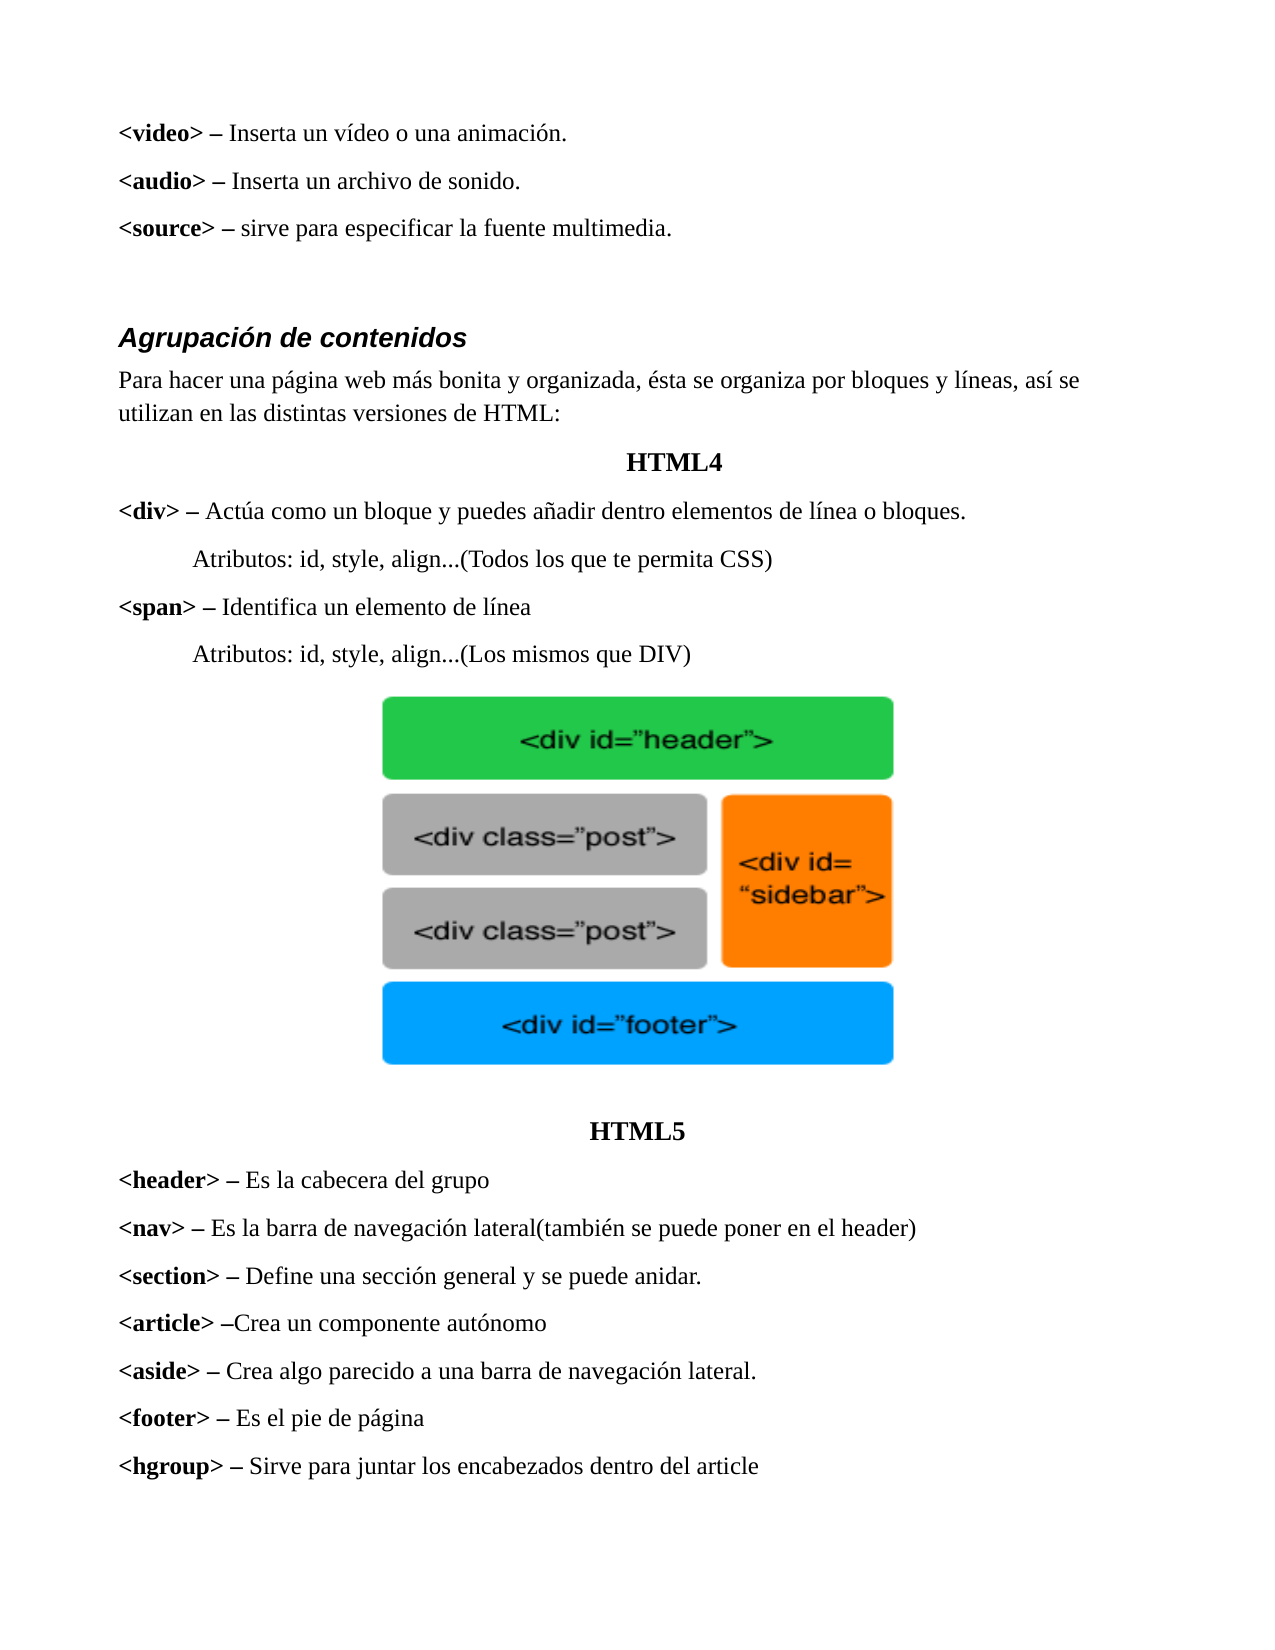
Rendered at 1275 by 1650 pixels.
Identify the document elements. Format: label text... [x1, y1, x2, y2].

text <hgroup> – Sirve para juntar los encabezados dentro del article [118, 1451, 1157, 1480]
text <article> –Crea un componente autónomo [118, 1308, 1157, 1337]
text Atributos: id, style, align...(Los mismos que DIV) [118, 639, 1157, 668]
text <source> – sirve para especificar la fuente multimedia. [118, 213, 1157, 242]
text HTML5 [118, 1115, 1157, 1146]
text Atributos: id, style, align...(Todos los que te permita CSS) [118, 544, 1157, 573]
text HTML4 [118, 446, 1157, 477]
text <aside> – Crea algo parecido a una barra de navegación lateral. [118, 1356, 1157, 1385]
subtitle Agrupación de contenidos [118, 321, 1157, 353]
text <div> – Actúa como un bloque y puedes añadir dentro elementos de línea o bloques. [118, 496, 1157, 525]
text <audio> – Inserta un archivo de sonido. [118, 166, 1157, 194]
text <video> – Inserta un vídeo o una animación. [118, 118, 1157, 147]
text <nav> – Es la barra de navegación lateral(también se puede poner en el header) [118, 1213, 1157, 1242]
text <footer> – Es el pie de página [118, 1403, 1157, 1432]
text <header> – Es la cabecera del grupo [118, 1166, 1157, 1194]
picture [367, 686, 908, 1079]
text <section> – Define una sección general y se puede anidar. [118, 1261, 1157, 1289]
text <span> – Identifica un elemento de línea [118, 592, 1157, 620]
text Para hacer una página web más bonita y organizada, ésta se organiza por bloques y líneas, así se utilizan en las distintas versiones de HTML: [118, 365, 1157, 427]
